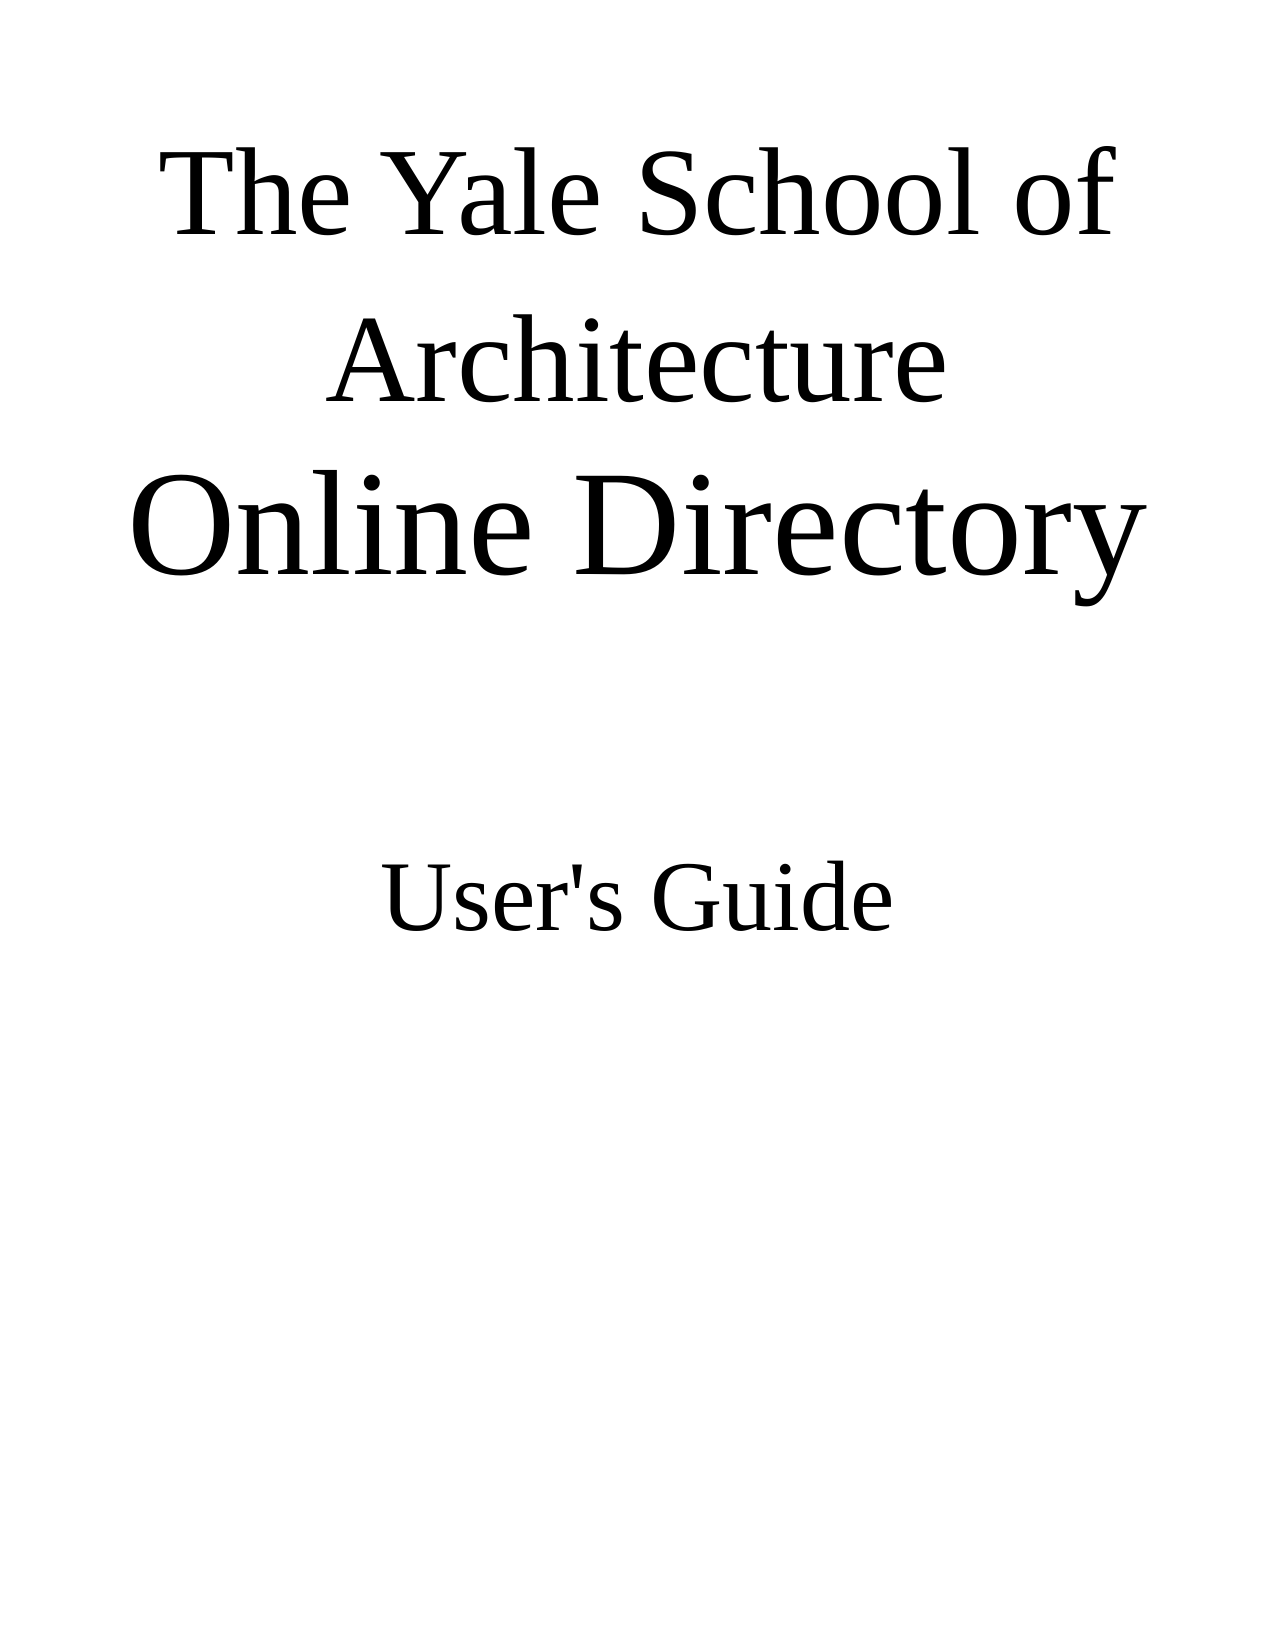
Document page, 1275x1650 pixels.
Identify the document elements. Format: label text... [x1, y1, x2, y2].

text User's Guide [118, 837, 1157, 952]
text The Yale School of Architecture Online Directory [118, 118, 1157, 607]
